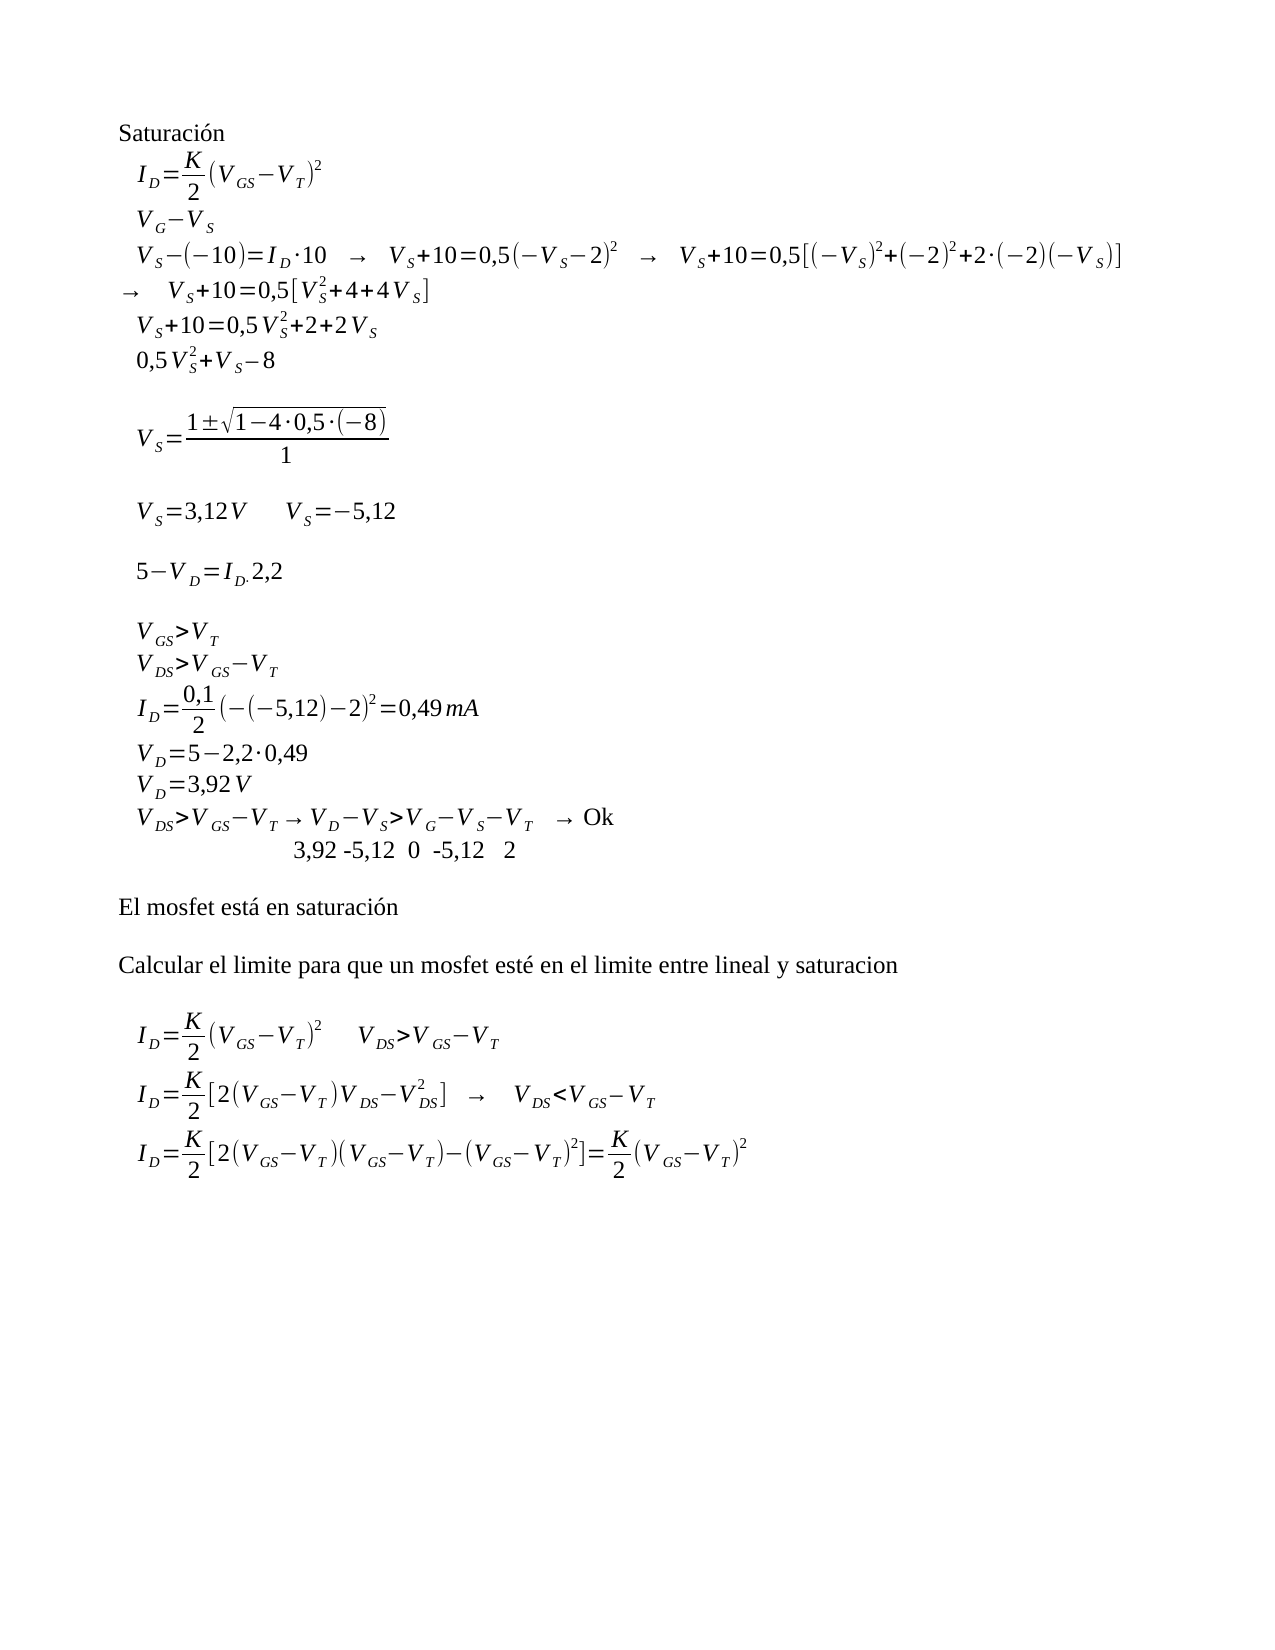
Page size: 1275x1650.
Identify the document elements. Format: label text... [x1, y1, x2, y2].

text Saturación [118, 118, 1157, 147]
text → [118, 1066, 1157, 1125]
text → Ok [118, 802, 1157, 835]
text 3,92 -5,12 0 -5,12 2 [118, 835, 1157, 864]
text Calcular el limite para que un mosfet esté en el limite entre lineal y saturacion [118, 950, 1157, 979]
text →→→ [118, 237, 1157, 307]
text El mosfet está en saturación [118, 892, 1157, 921]
